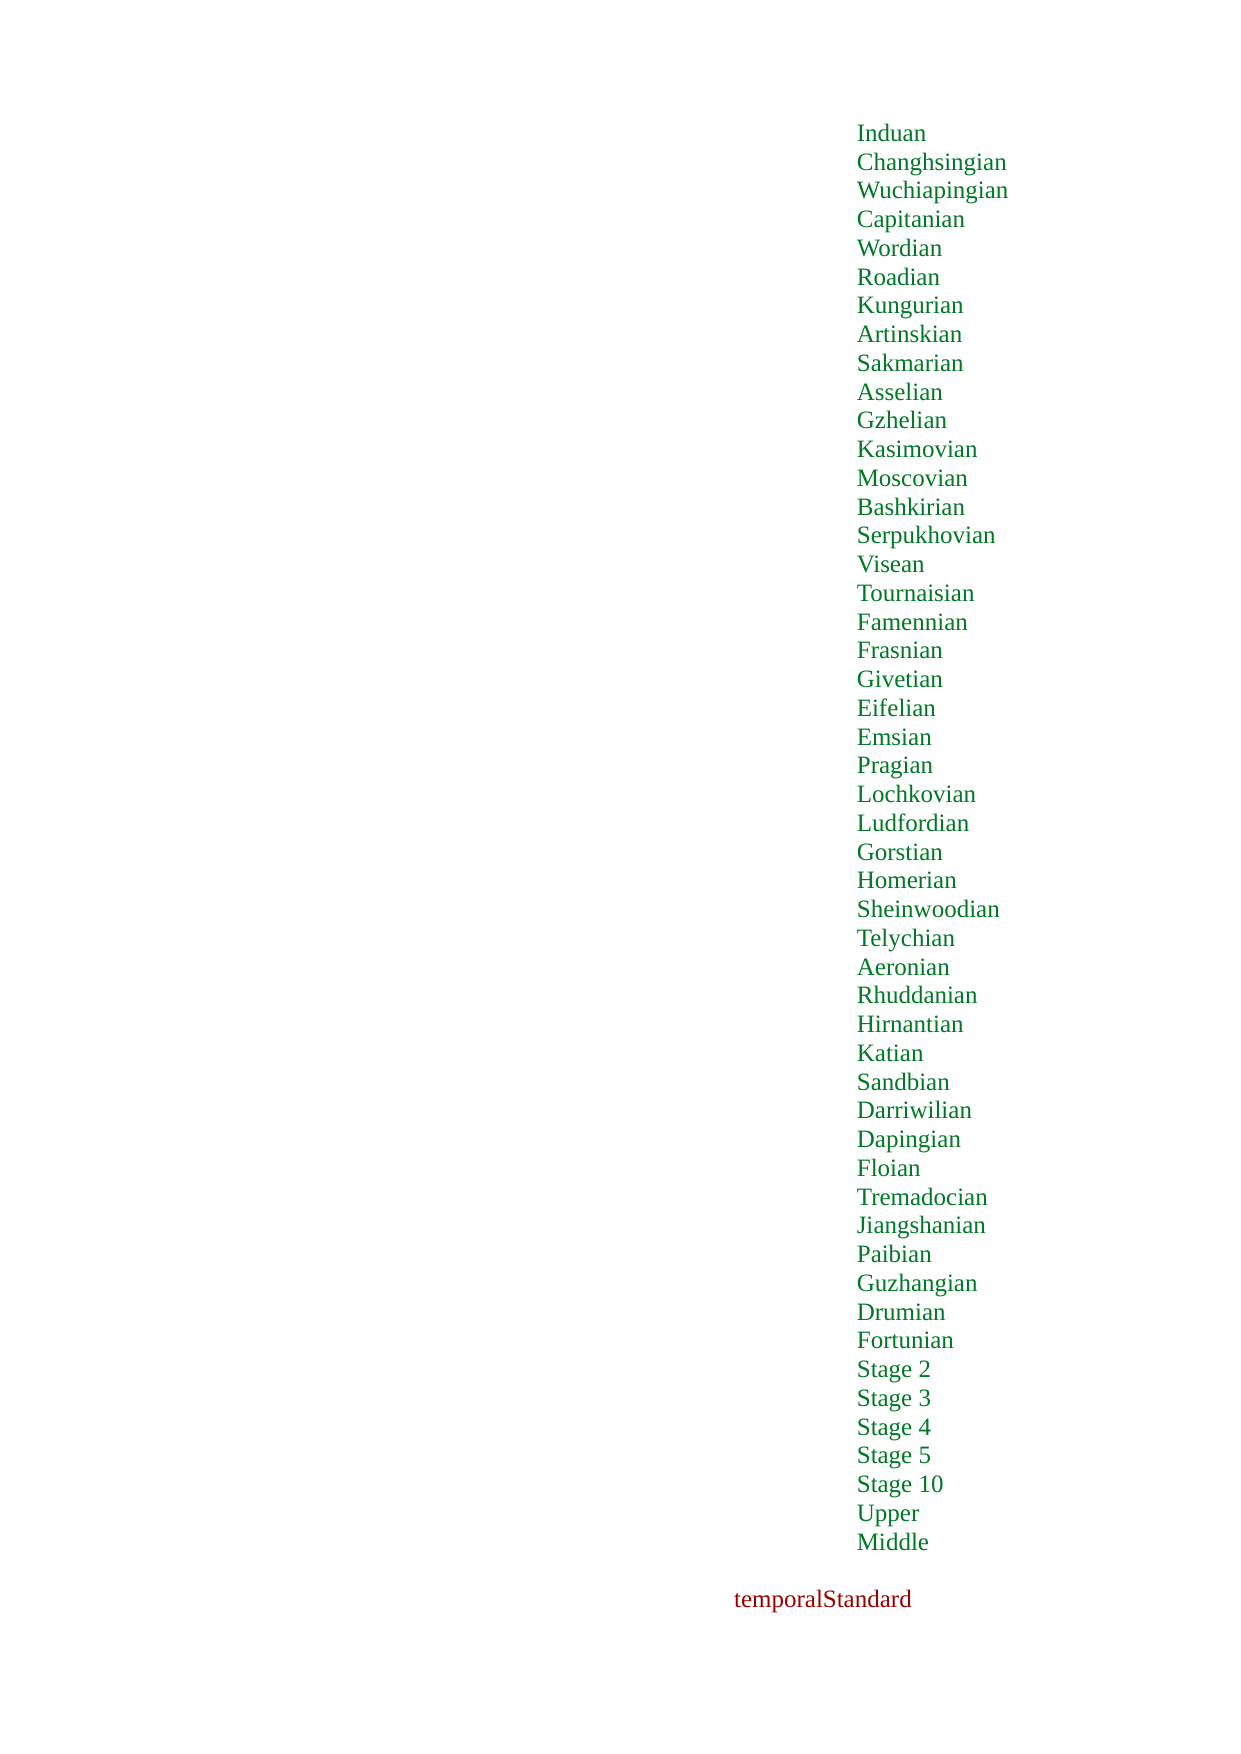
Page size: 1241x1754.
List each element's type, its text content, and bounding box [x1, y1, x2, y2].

text Hirnantian [118, 1009, 1122, 1038]
text Homerian [118, 866, 1122, 894]
text Stage 5 [118, 1441, 1122, 1469]
text Gorstian [118, 837, 1122, 866]
text Darriwilian [118, 1096, 1122, 1124]
text Lochkovian [118, 779, 1122, 808]
text Floian [118, 1153, 1122, 1182]
text Sheinwoodian [118, 894, 1122, 923]
text Famennian [118, 607, 1122, 636]
text Induan [118, 118, 1122, 147]
text Changhsingian [118, 147, 1122, 176]
text Stage 3 [118, 1383, 1122, 1412]
text Paibian [118, 1239, 1122, 1268]
text Eifelian [118, 693, 1122, 722]
text Sakmarian [118, 348, 1122, 377]
text temporalStandard [118, 1584, 1122, 1613]
text Ludfordian [118, 808, 1122, 837]
text Serpukhovian [118, 521, 1122, 549]
text Gzhelian [118, 406, 1122, 434]
text Frasnian [118, 636, 1122, 664]
text Stage 4 [118, 1412, 1122, 1441]
text Tremadocian [118, 1182, 1122, 1211]
text Pragian [118, 751, 1122, 779]
text Dapingian [118, 1124, 1122, 1153]
text Capitanian [118, 204, 1122, 233]
text Emsian [118, 722, 1122, 751]
text Roadian [118, 262, 1122, 291]
text Visean [118, 549, 1122, 578]
text Drumian [118, 1297, 1122, 1326]
text Kungurian [118, 291, 1122, 319]
text Middle [118, 1527, 1122, 1556]
text Upper [118, 1498, 1122, 1527]
text Kasimovian [118, 434, 1122, 463]
text Bashkirian [118, 492, 1122, 521]
text Guzhangian [118, 1268, 1122, 1297]
text Rhuddanian [118, 981, 1122, 1009]
text Asselian [118, 377, 1122, 406]
text Katian [118, 1038, 1122, 1067]
text Aeronian [118, 952, 1122, 981]
text Wuchiapingian [118, 176, 1122, 204]
text Tournaisian [118, 578, 1122, 607]
text Telychian [118, 923, 1122, 952]
text Wordian [118, 233, 1122, 262]
text Givetian [118, 664, 1122, 693]
text Sandbian [118, 1067, 1122, 1096]
text Artinskian [118, 319, 1122, 348]
text Jiangshanian [118, 1211, 1122, 1239]
text Moscovian [118, 463, 1122, 492]
text Stage 2 [118, 1354, 1122, 1383]
text Fortunian [118, 1326, 1122, 1354]
text Stage 10 [118, 1469, 1122, 1498]
